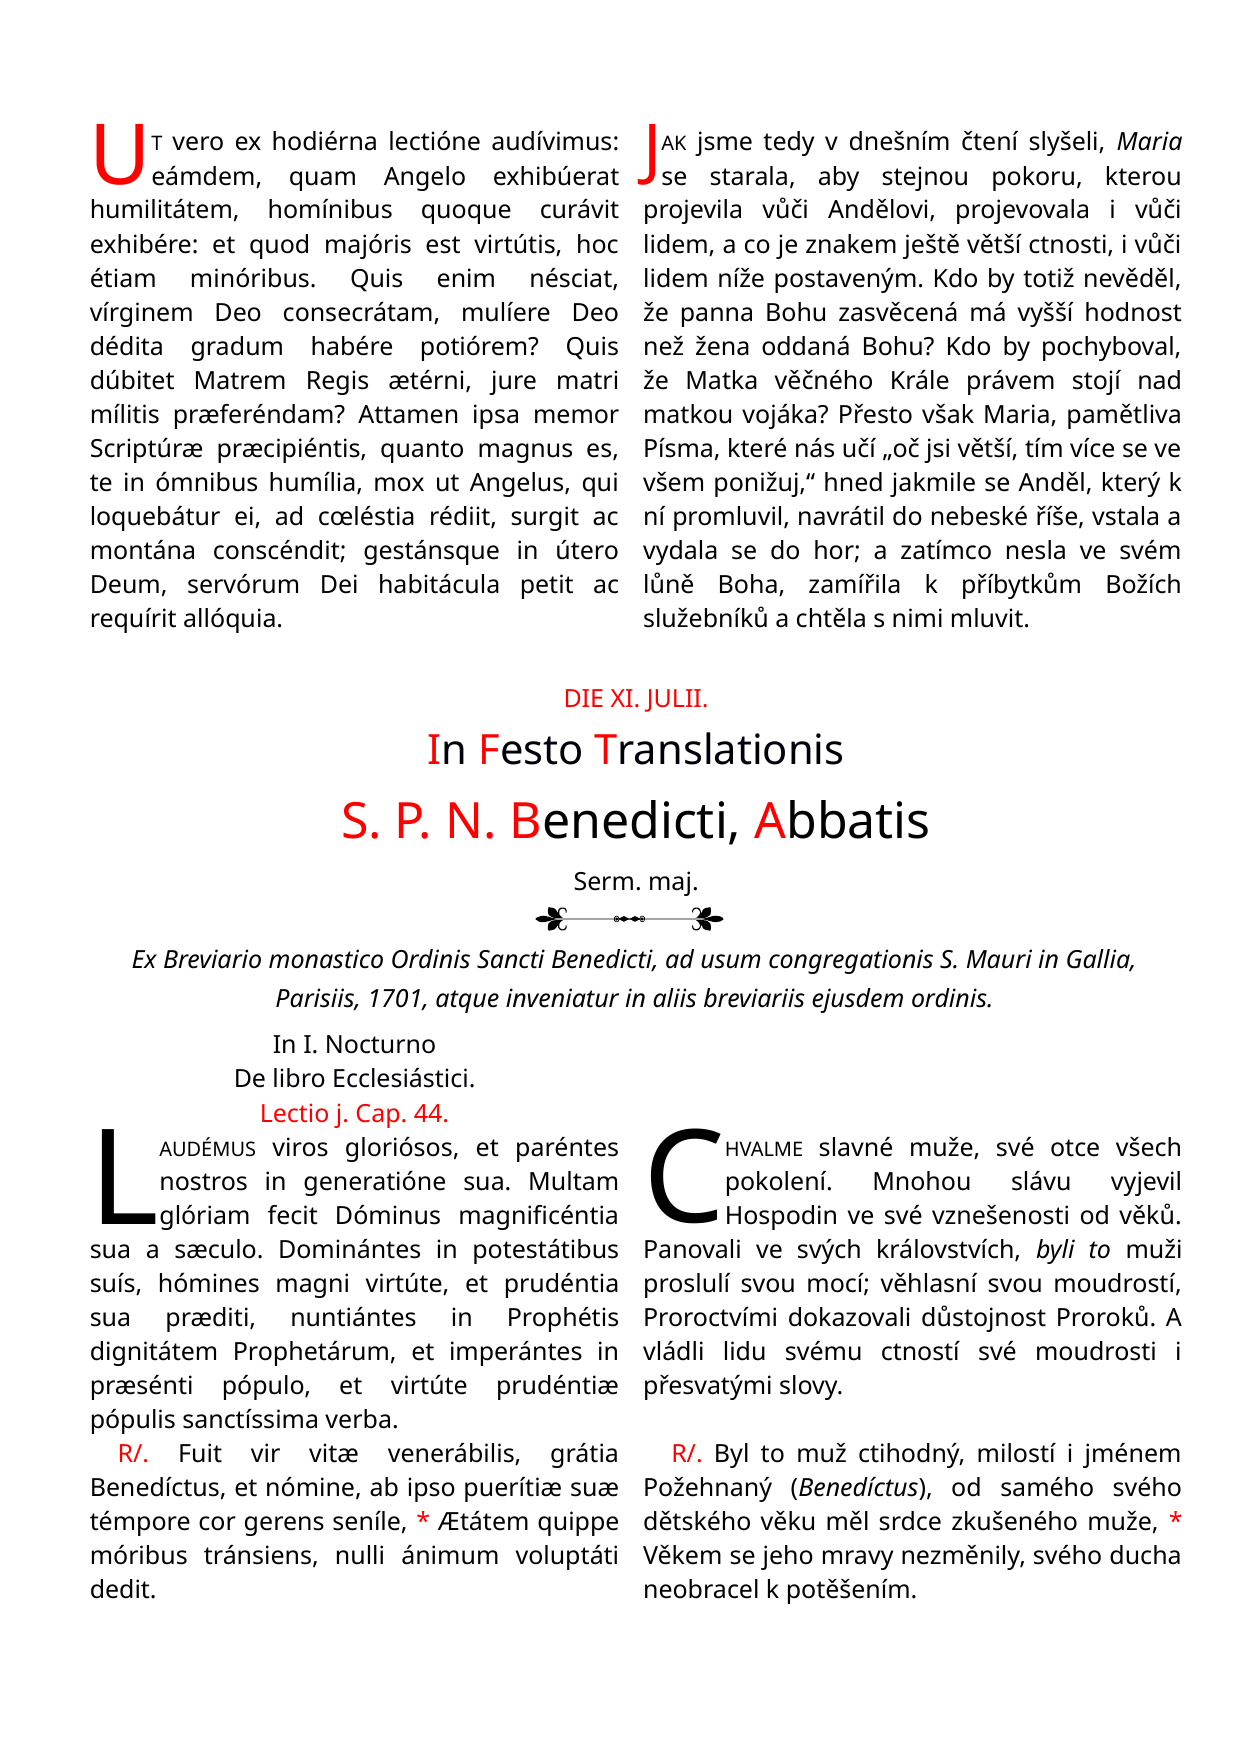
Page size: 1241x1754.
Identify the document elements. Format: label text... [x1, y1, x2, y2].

table_cell In I. Nocturno De libro Ecclesiástici. Lectio j. Cap. 44. Laudémus viros gloriósos, et paréntes nostros in generatióne sua. Multam glóriam fecit Dóminus magnificéntia sua a sæculo. Dominántes in potestátibus suís, hómines magni virtúte, et prudéntia sua præditi, nuntiántes in Prophétis dignitátem Prophetárum, et imperántes in præsénti pópulo‚ et virtúte prudéntiæ pópulis sanctíssima verba. R/. Fuit vir vitæ venerábilis, grátia Benedíctus, et nómine, ab ipso puerítiæ suæ témpore cor gerens seníle, * Ætátem quippe móribus tránsiens, nulli ánimum voluptáti dedit. V/. Recéssit ígitur sciénter nésciens, et sapiénter indóctus; * Ætátem. [78, 1021, 631, 1612]
table_cell DIE XI. JULII. In Festo Translationis S. P. N. Benedicti, Abbatis Serm. maj. Ex Breviario monastico Ordinis Sancti Benedicti, ad usum congregationis S. Mauri in Gallia, Parisiis, 1701, atque inveniatur in aliis breviariis ejusdem ordinis. [78, 675, 1194, 1021]
table_cell Jak jsme tedy v dnešním čtení slyšeli, Maria se starala, aby stejnou pokoru, kterou projevila vůči Andělovi, projevovala i vůči lidem, a co je znakem ještě větší ctnosti, i vůči lidem níže postaveným. Kdo by totiž nevěděl, že panna Bohu zasvěcená má vyšší hodnost než žena oddaná Bohu? Kdo by pochyboval, že Matka věčného Krále právem stojí nad matkou vojáka? Přesto však Maria, pamětliva Písma, které nás učí „oč jsi větší, tím více se ve všem ponižuj,“ hned jakmile se Anděl, který k ní promluvil, navrátil do nebeské říše, vstala a vydala se do hor; a zatímco nesla ve svém lůně Boha, zamířila k příbytkům Božích služebníků a chtěla s nimi mluvit. [631, 118, 1194, 675]
table_cell Chvalme slavné muže, své otce všech pokolení. Mnohou slávu vyjevil Hospodin ve své vznešenosti od věků. Panovali ve svých královstvích, byli to muži proslulí svou mocí; věhlasní svou moudrostí, Proroctvími dokazovali důstojnost Proroků. A vládli lidu svému ctností své moudrosti i přesvatými slovy. R/. Byl to muž ctihodný, milostí i jménem Požehnaný (Benedíctus), od samého svého dětského věku měl srdce zkušeného muže, * Věkem se jeho mravy nezměnily, svého ducha neobracel k potěšením. V/. Odešel tedy vědouce nevědoucí, a moudře nevzdělaný; * Věkem. [631, 1021, 1194, 1612]
table_cell Ut vero ex hodiérna lectióne audívimus: eámdem, quam Angelo exhibúerat humilitátem, homínibus quoque curávit exhibére: et quod majóris est virtútis, hoc étiam minóribus. Quis enim nésciat, vírginem Deo consecrátam, mulíere Deo dédita gradum habére potiórem? Quis dúbitet Matrem Regis ætérni, jure matri mílitis præferéndam? Attamen ipsa memor Scriptúræ præcipiéntis, quanto magnus es, te in ómnibus humília, mox ut Angelus, qui loquebátur ei, ad cœléstia rédiit, surgit ac montána conscéndit; gestánsque in útero Deum, servórum Dei habitácula petit ac requírit allóquia. [78, 118, 631, 675]
